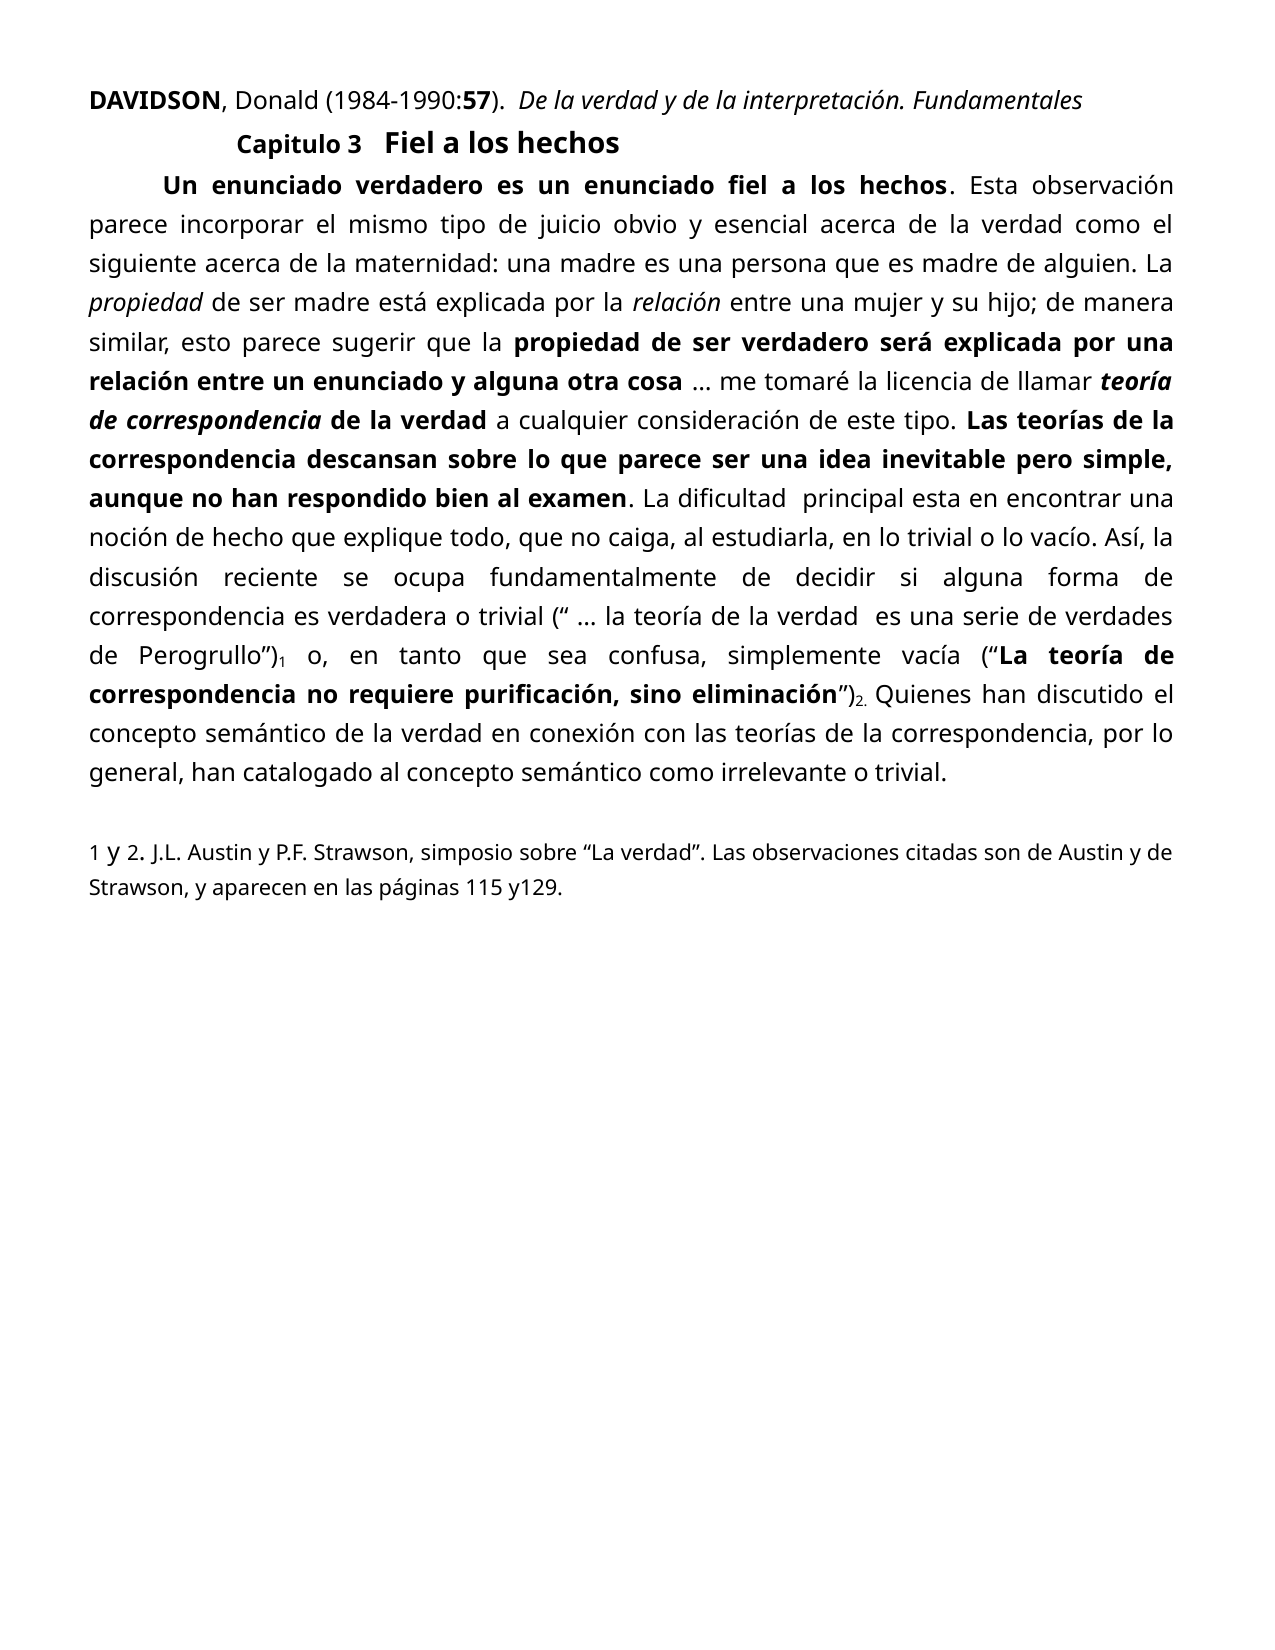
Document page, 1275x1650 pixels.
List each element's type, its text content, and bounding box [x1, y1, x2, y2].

text DAVIDSON, Donald (1984-1990:57). De la verdad y de la interpretación. Fundamentales [88, 83, 1174, 117]
text 1 y 2. J.L. Austin y P.F. Strawson, simposio sobre “La verdad”. Las observaciones citadas son de Austin y de Strawson, y aparecen en las páginas 115 y129. [88, 833, 1174, 902]
text Capitulo 3 Fiel a los hechos [88, 122, 1174, 162]
text Un enunciado verdadero es un enunciado fiel a los hechos. Esta observación parece incorporar el mismo tipo de juicio obvio y esencial acerca de la verdad como el siguiente acerca de la maternidad: una madre es una persona que es madre de alguien. La propiedad de ser madre está explicada por la relación entre una mujer y su hijo; de manera similar, esto parece sugerir que la propiedad de ser verdadero será explicada por una relación entre un enunciado y alguna otra cosa … me tomaré la licencia de llamar teoría de correspondencia de la verdad a cualquier consideración de este tipo. Las teorías de la correspondencia descansan sobre lo que parece ser una idea inevitable pero simple, aunque no han respondido bien al examen. La dificultad principal esta en encontrar una noción de hecho que explique todo, que no caiga, al estudiarla, en lo trivial o lo vacío. Así, la discusión reciente se ocupa fundamentalmente de decidir si alguna forma de correspondencia es verdadera o trivial (“ … la teoría de la verdad es una serie de verdades de Perogrullo”)1 o, en tanto que sea confusa, simplemente vacía (“La teoría de correspondencia no requiere purificación, sino eliminación”)2. Quienes han discutido el concepto semántico de la verdad en conexión con las teorías de la correspondencia, por lo general, han catalogado al concepto semántico como irrelevante o trivial. [88, 167, 1174, 789]
